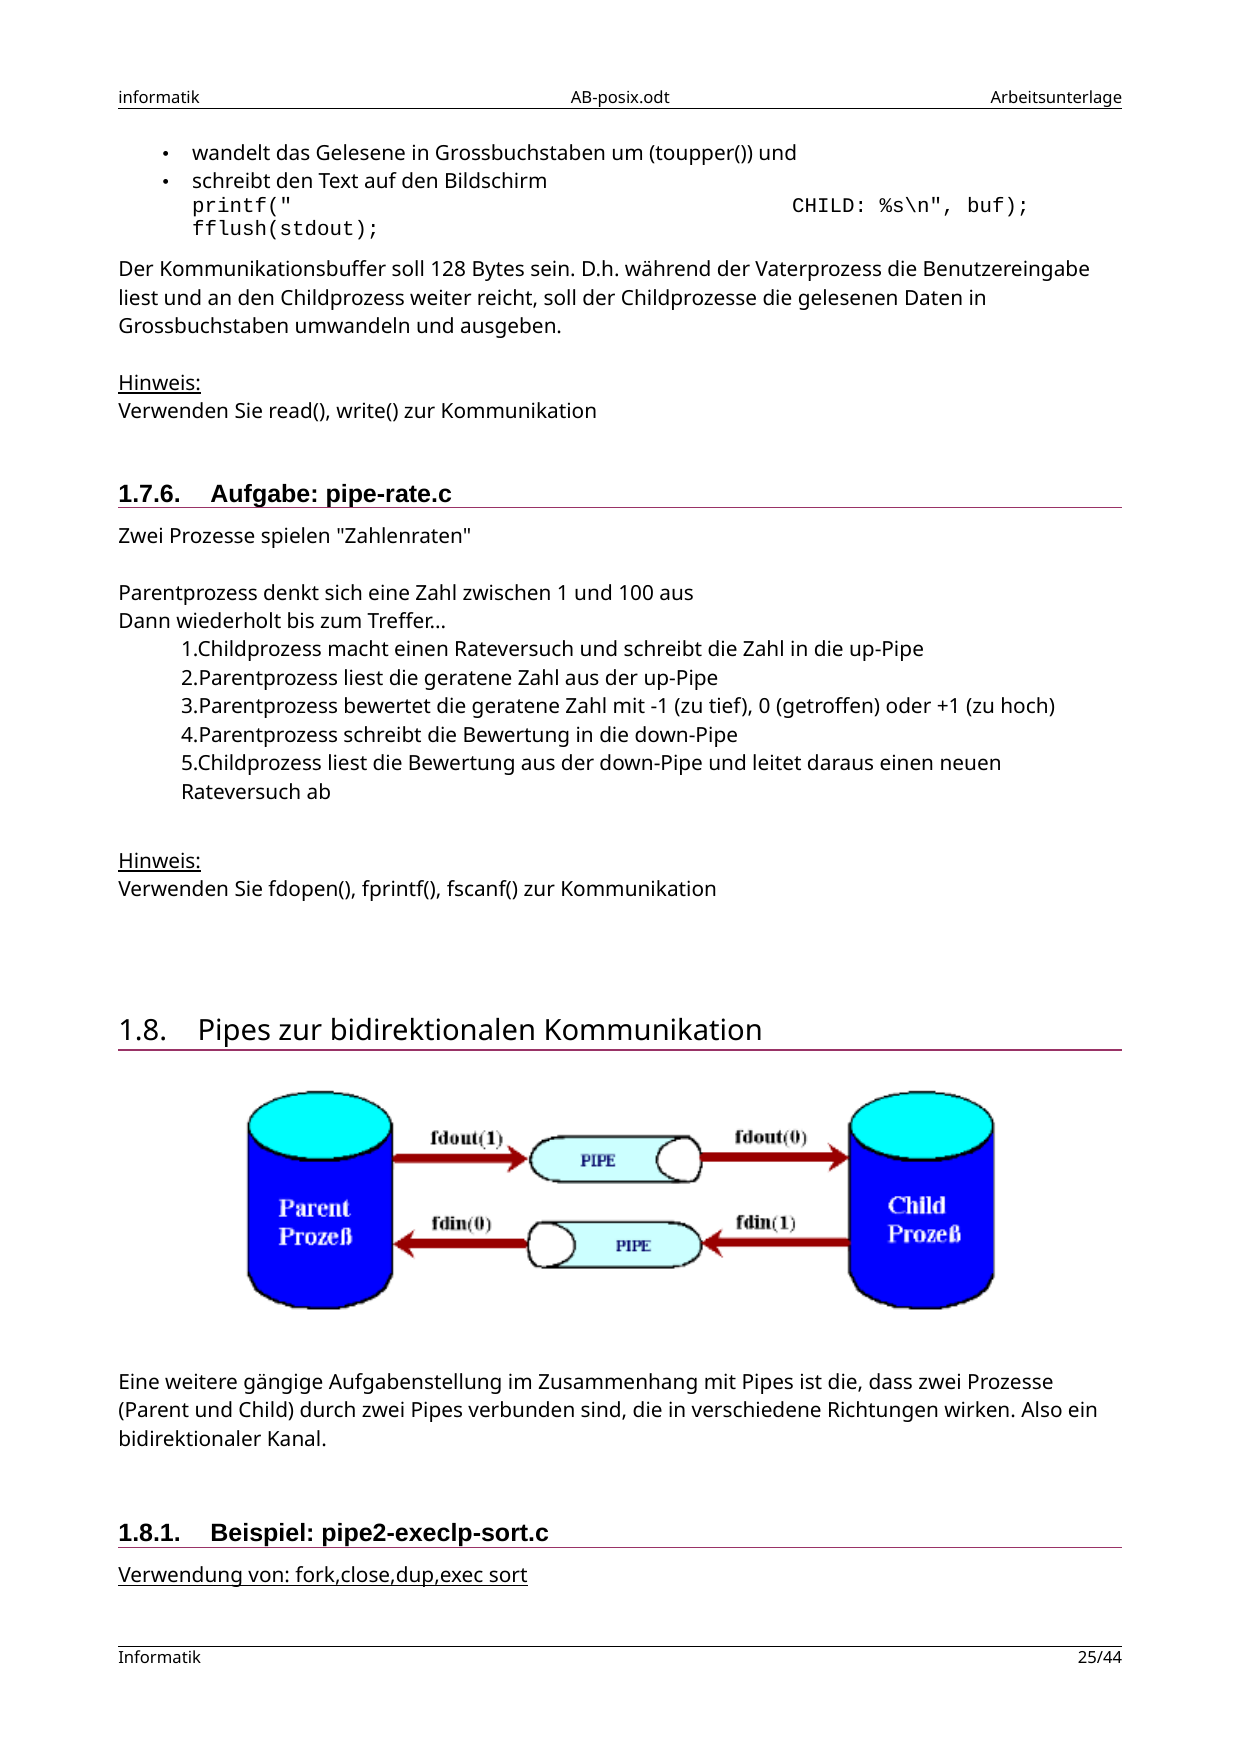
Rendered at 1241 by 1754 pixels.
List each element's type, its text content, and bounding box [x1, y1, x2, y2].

text Eine weitere gängige Aufgabenstellung im Zusammenhang mit Pipes ist die, dass zwei Prozesse (Parent und Child) durch zwei Pipes verbunden sind, die in verschiedene Richtungen wirken. Also ein bidirektionaler Kanal. [118, 1367, 1122, 1481]
text Hinweis: Verwenden Sie fdopen(), fprintf(), fscanf() zur Kommunikation [118, 846, 1122, 931]
text Der Kommunikationsbuffer soll 128 Bytes sein. D.h. während der Vaterprozess die Benutzereingabe liest und an den Childprozess weiter reicht, soll der Childprozesse die gelesenen Daten in Grossbuchstaben umwandeln und ausgeben. [118, 254, 1122, 340]
picture [223, 1063, 1017, 1327]
text Hinweis: Verwenden Sie read(), write() zur Kommunikation [118, 340, 1122, 453]
subtitle Pipes zur bidirektionalen Kommunikation [118, 1009, 1122, 1049]
subtitle Beispiel: pipe2-execlp-sort.c [118, 1518, 1122, 1547]
text 1.Childprozess macht einen Rateversuch und schreibt die Zahl in die up-Pipe 2.Parentprozess liest die geratene Zahl aus der up-Pipe 3.Parentprozess bewertet die geratene Zahl mit -1 (zu tief), 0 (getroffen) oder +1 (zu hoch) 4.Parentprozess schreibt die Bewertung in die down-Pipe 5.Childprozess liest die Bewertung aus der down-Pipe und leitet daraus einen neuen Rateversuch ab [181, 634, 1122, 805]
text Verwendung von: fork,close,dup,exec sort [118, 1561, 1122, 1589]
list schreibt den Text auf den Bildschirm printf(" CHILD: %s\n", buf); fflush(stdout); [162, 166, 1122, 242]
text Zwei Prozesse spielen "Zahlenraten" [118, 521, 1122, 578]
subtitle Aufgabe: pipe-rate.c [118, 478, 1122, 507]
list wandelt das Gelesene in Grossbuchstaben um (toupper()) und [162, 138, 1122, 166]
text Parentprozess denkt sich eine Zahl zwischen 1 und 100 aus Dann wiederholt bis zum Treffer... [118, 578, 1122, 634]
